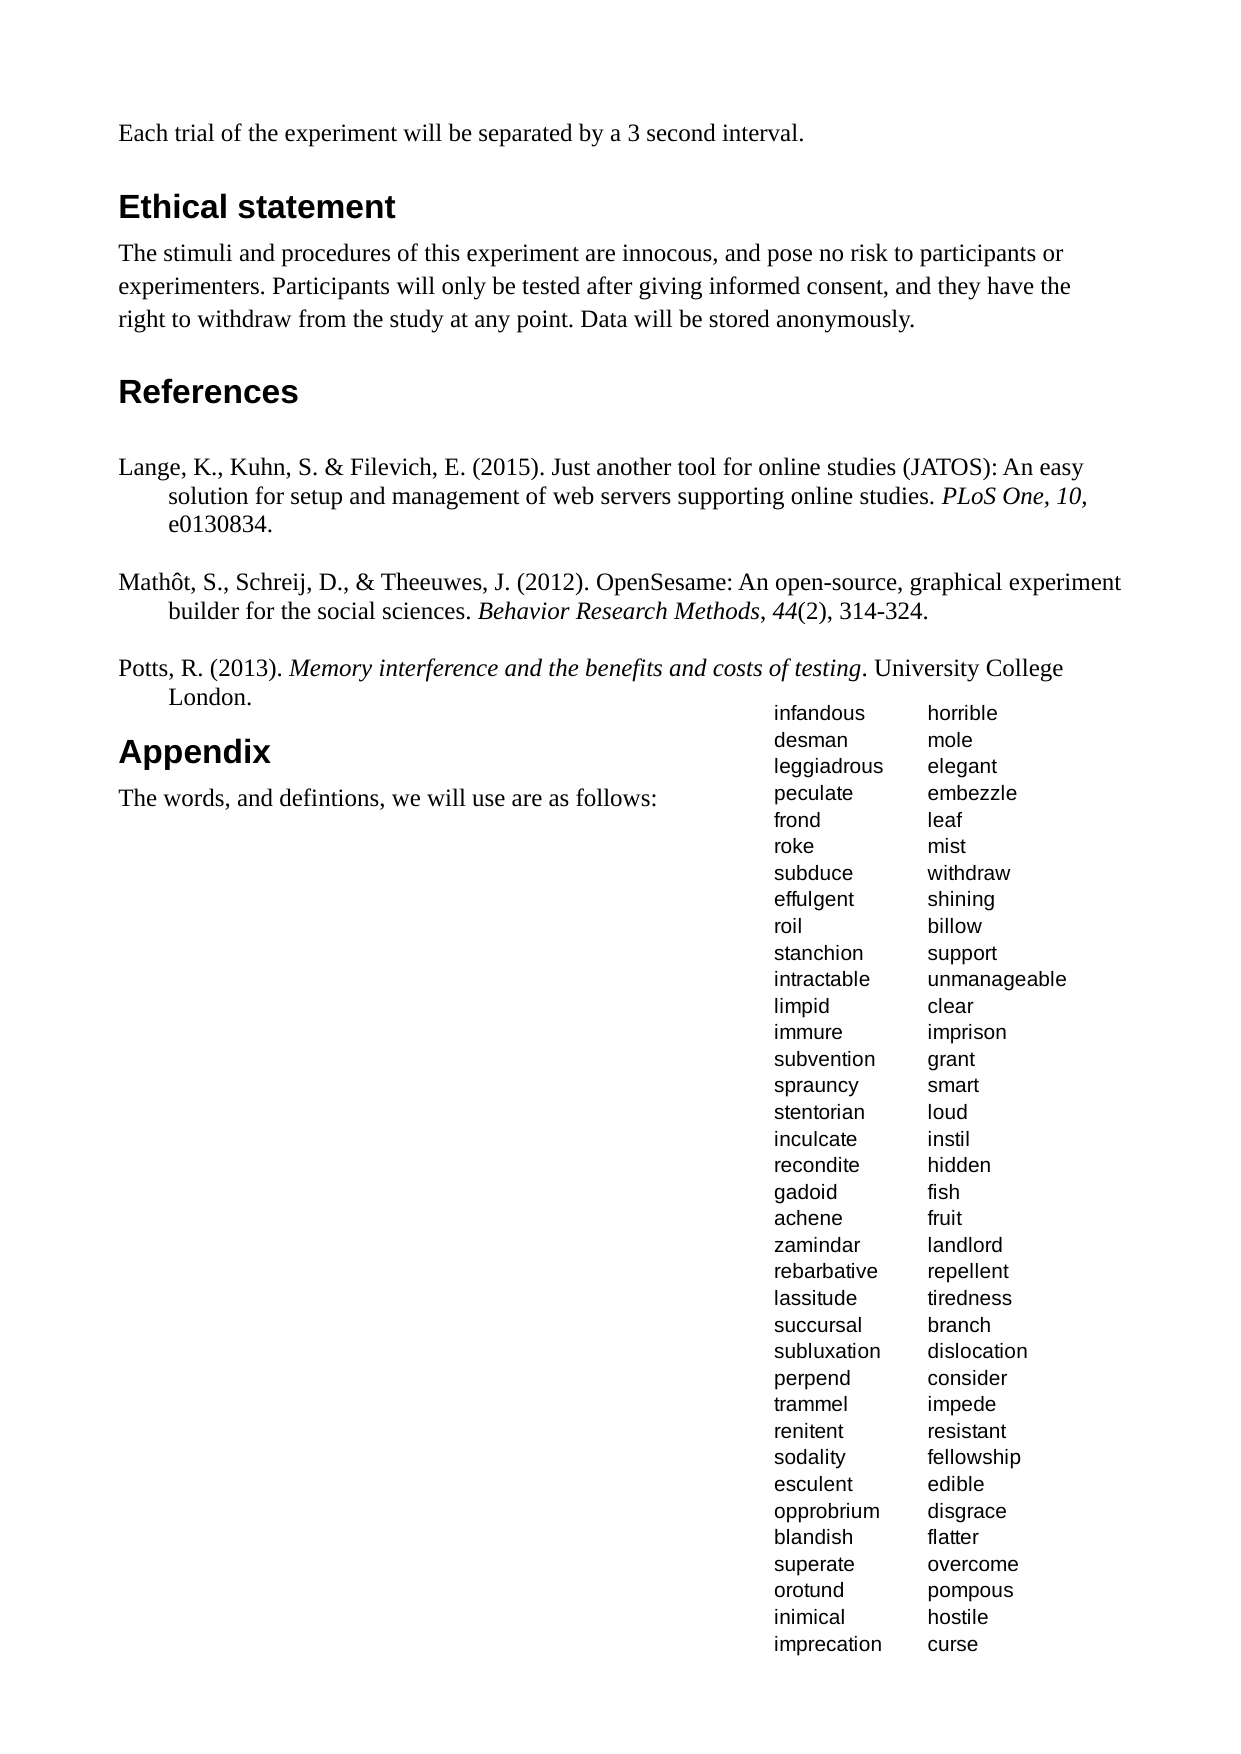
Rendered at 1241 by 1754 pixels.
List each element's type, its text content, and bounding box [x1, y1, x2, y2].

text The stimuli and procedures of this experiment are innocous, and pose no risk to participants or experimenters. Participants will only be tested after giving informed consent, and they have the right to withdraw from the study at any point. Data will be stored anonymously. [118, 238, 1122, 332]
subtitle Ethical statement [118, 187, 1122, 225]
subtitle References [118, 372, 1122, 411]
text Lange, K., Kuhn, S. & Filevich, E. (2015). Just another tool for online studies (JATOS): An easy solution for setup and management of web servers supporting online studies. PLoS One, 10, e0130834. [118, 452, 1122, 538]
text Each trial of the experiment will be separated by a 3 second interval. [118, 118, 1122, 147]
subtitle Appendix [118, 732, 1122, 770]
text The words, and defintions, we will use are as follows: [118, 783, 1122, 812]
text Potts, R. (2013). Memory interference and the benefits and costs of testing. University College London. [118, 653, 1122, 711]
text Mathôt, S., Schreij, D., & Theeuwes, J. (2012). OpenSesame: An open-source, graphical experiment builder for the social sciences. Behavior Research Methods, 44(2), 314-324. [118, 567, 1122, 624]
